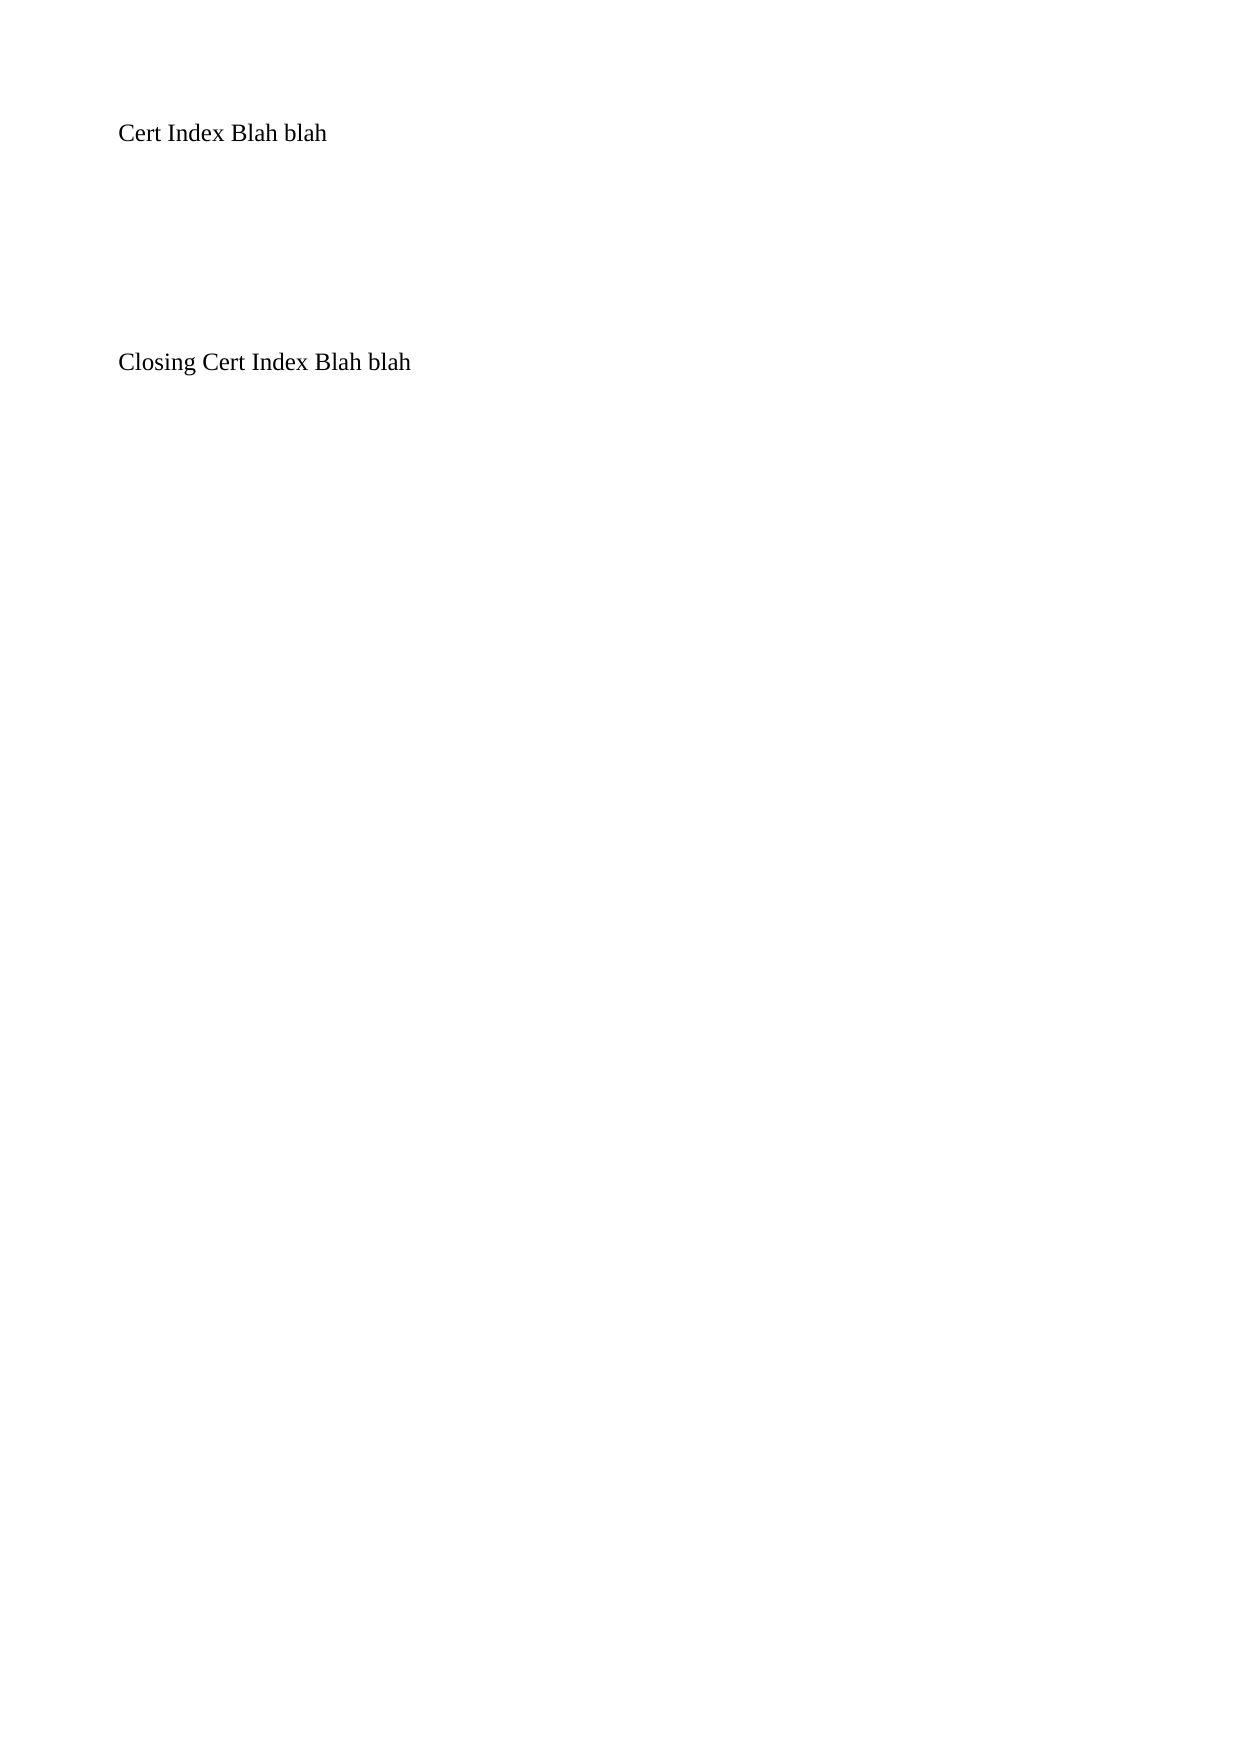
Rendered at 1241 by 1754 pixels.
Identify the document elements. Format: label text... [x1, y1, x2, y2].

text Cert Index Blah blah [118, 118, 1122, 147]
text Closing Cert Index Blah blah [118, 347, 1122, 376]
